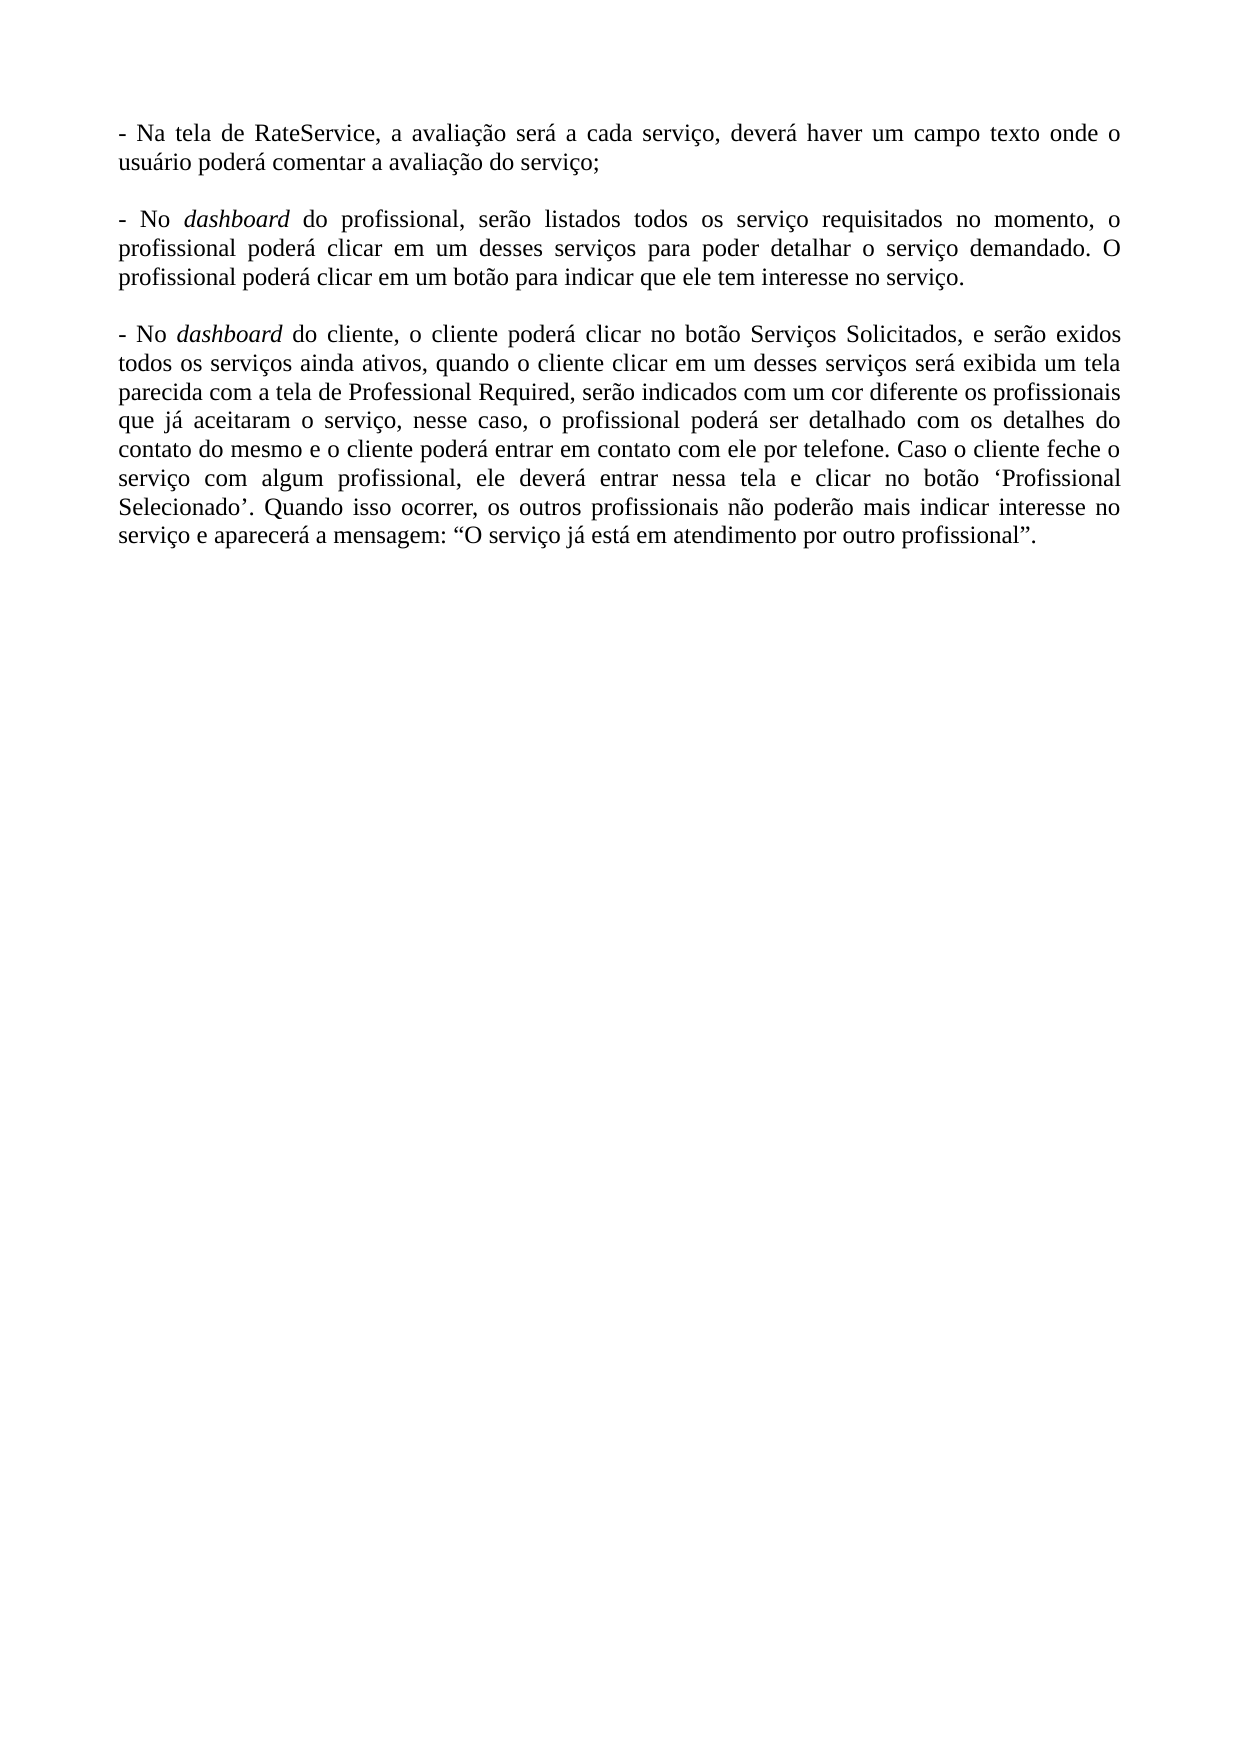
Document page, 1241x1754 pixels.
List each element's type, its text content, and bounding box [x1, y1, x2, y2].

text - Na tela de RateService, a avaliação será a cada serviço, deverá haver um campo texto onde o usuário poderá comentar a avaliação do serviço; [118, 118, 1122, 176]
text - No dashboard do profissional, serão listados todos os serviço requisitados no momento, o profissional poderá clicar em um desses serviços para poder detalhar o serviço demandado. O profissional poderá clicar em um botão para indicar que ele tem interesse no serviço. [118, 204, 1122, 291]
text - No dashboard do cliente, o cliente poderá clicar no botão Serviços Solicitados, e serão exidos todos os serviços ainda ativos, quando o cliente clicar em um desses serviços será exibida um tela parecida com a tela de Professional Required, serão indicados com um cor diferente os profissionais que já aceitaram o serviço, nesse caso, o profissional poderá ser detalhado com os detalhes do contato do mesmo e o cliente poderá entrar em contato com ele por telefone. Caso o cliente feche o serviço com algum profissional, ele deverá entrar nessa tela e clicar no botão ‘Profissional Selecionado’. Quando isso ocorrer, os outros profissionais não poderão mais indicar interesse no serviço e aparecerá a mensagem: “O serviço já está em atendimento por outro profissional”. [118, 319, 1122, 549]
